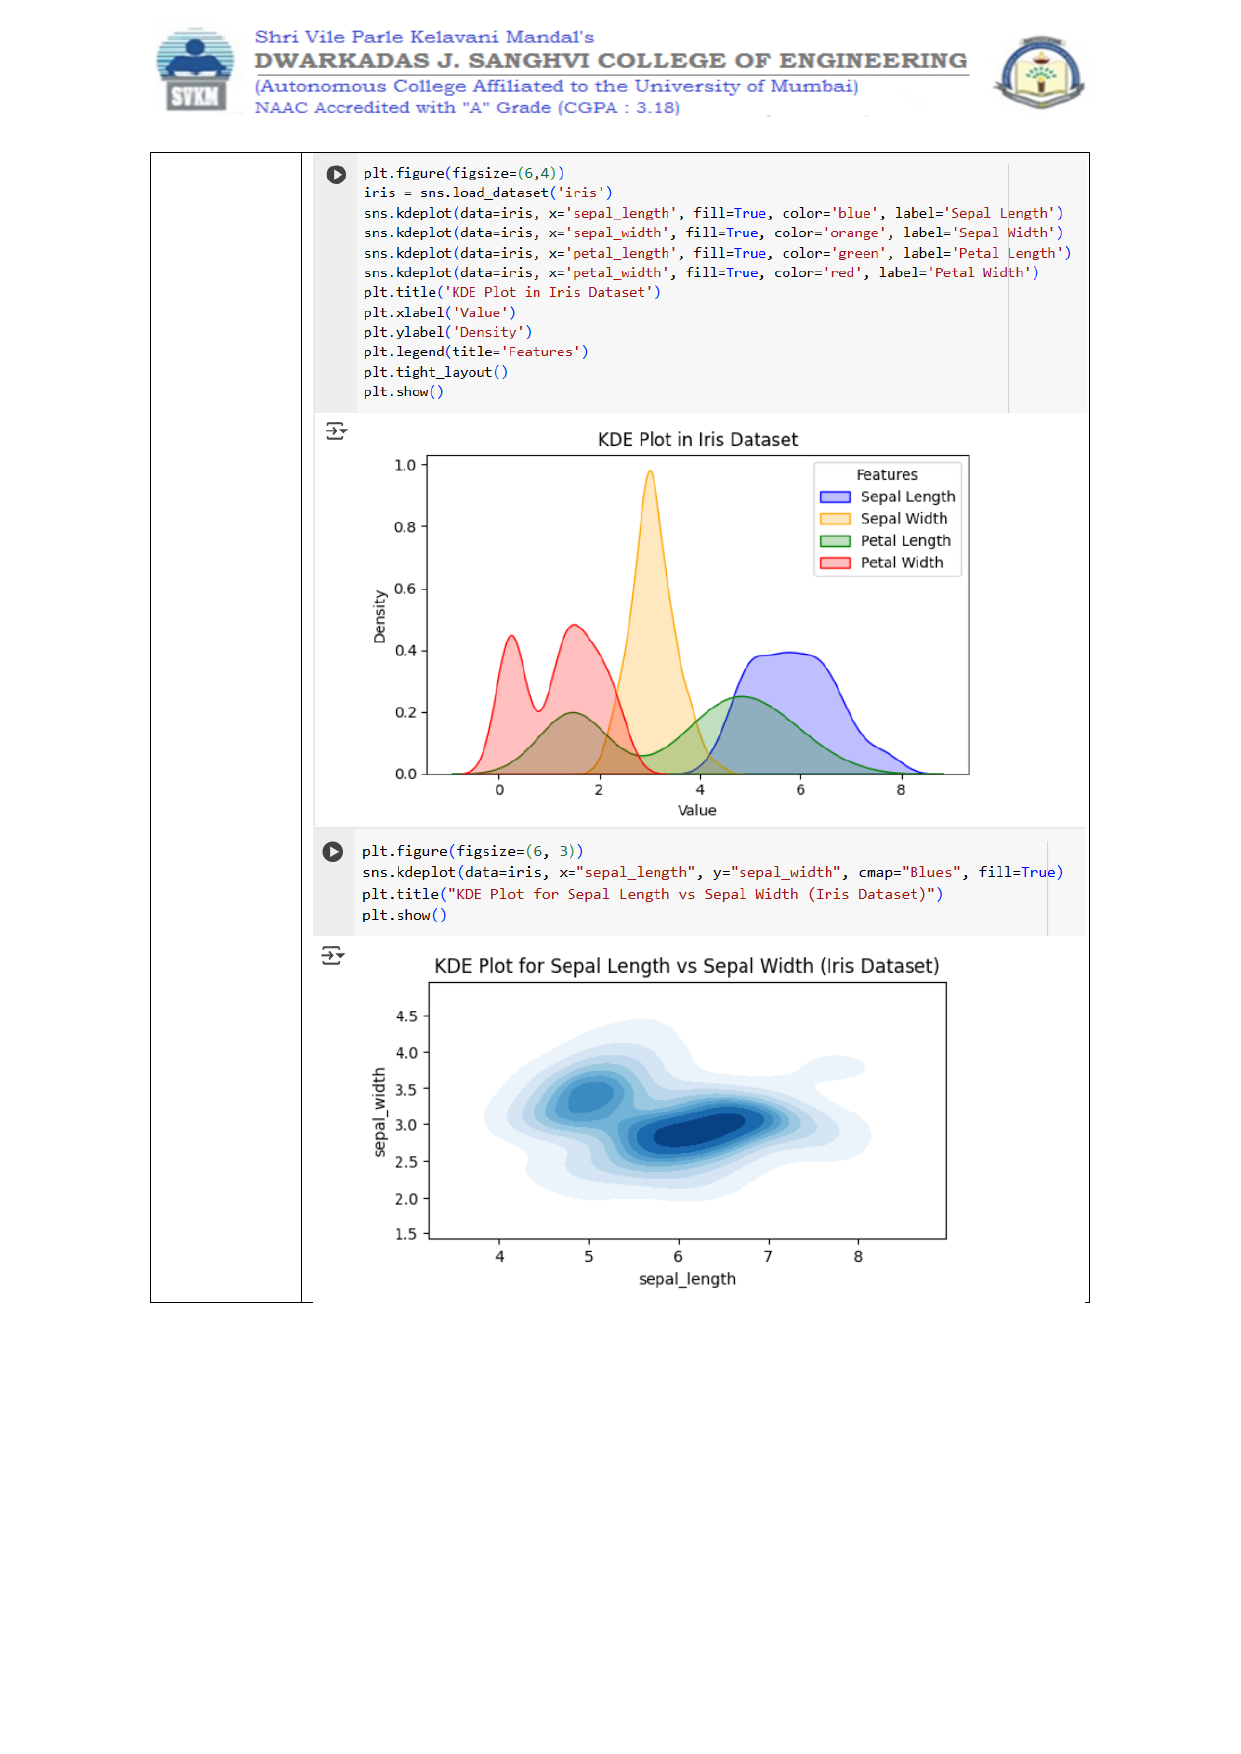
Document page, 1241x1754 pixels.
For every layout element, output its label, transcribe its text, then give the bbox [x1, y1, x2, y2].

picture [150, 11, 1090, 125]
table_cell Implementation [151, 153, 301, 1302]
picture [313, 153, 1088, 1303]
